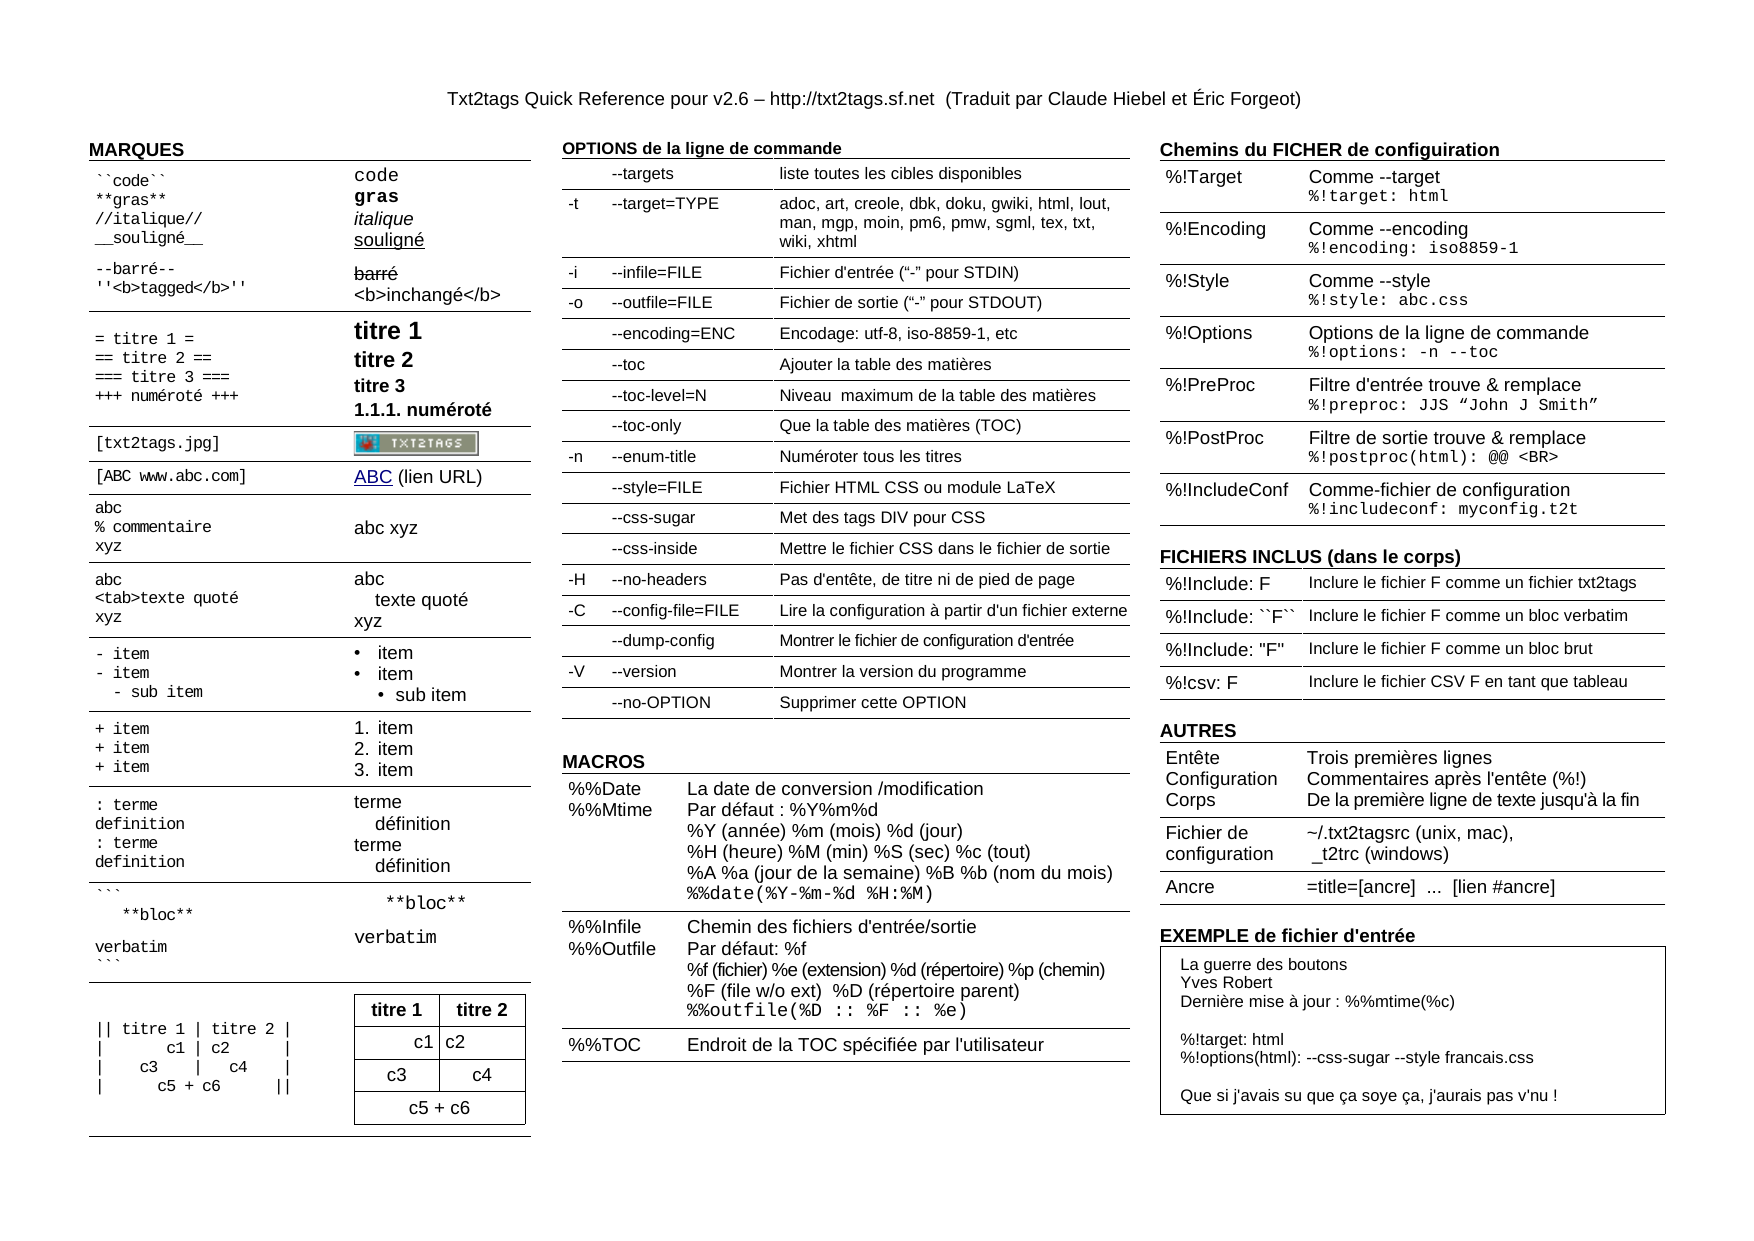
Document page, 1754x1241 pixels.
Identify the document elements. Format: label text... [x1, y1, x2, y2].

table_cell abc % commentaire xyz [89, 495, 348, 562]
table_cell abc texte quoté xyz [348, 563, 531, 637]
table_cell item item item [348, 712, 531, 786]
table_cell Filtre d'entrée trouve & remplace %!preproc: JJS “John J Smith” [1303, 369, 1665, 421]
table_cell Ancre [1160, 872, 1301, 904]
table_cell Comme --encoding %!encoding: iso8859-1 [1303, 213, 1665, 264]
table_cell [562, 473, 606, 503]
table_cell Fichier de sortie (“-” pour STDOUT) [774, 289, 1130, 318]
table_cell item item sub item [348, 638, 531, 711]
table_cell abc xyz [348, 495, 531, 562]
table_cell [562, 350, 606, 380]
table_cell [562, 504, 606, 533]
table_cell -V [562, 657, 606, 687]
table_cell [562, 534, 606, 564]
table_cell c1 [355, 1027, 439, 1059]
table_cell Comme --target %!target: html [1303, 161, 1665, 212]
table_cell Niveau maximum de la table des matières [774, 381, 1130, 410]
table_cell Montrer la version du programme [774, 657, 1130, 687]
table_header AUTRES [1160, 721, 1665, 742]
table_cell %!Options [1160, 317, 1303, 368]
table_cell %!Encoding [1160, 213, 1303, 264]
table_cell Filtre de sortie trouve & remplace %!postproc(html): @@ <BR> [1303, 422, 1665, 473]
table_cell %!IncludeConf [1160, 474, 1303, 525]
table_cell **bloc** verbatim [348, 883, 531, 982]
table_cell --dump-config [606, 626, 773, 656]
table_cell --enum-title [606, 442, 773, 472]
table_header FICHIERS INCLUS (dans le corps) [1160, 546, 1665, 567]
table_header OPTIONS de la ligne de commande [562, 139, 1130, 158]
table_cell Options de la ligne de commande %!options: -n --toc [1303, 317, 1665, 368]
table_cell %!Target [1160, 161, 1303, 212]
table_cell --infile=FILE [606, 258, 773, 288]
table_cell La date de conversion /modification Par défaut : %Y%m%d %Y (année) %m (mois) %d (jour) %H (heure) %M (min) %S (sec) %c (tout) %A %a (jour de la semaine) %B %b (nom du mois) %%date(%Y-%m-%d %H:%M) [681, 774, 1130, 911]
table_cell Ajouter la table des matières [774, 350, 1130, 380]
table_cell --no-headers [606, 565, 773, 595]
table_cell [562, 626, 606, 656]
table_cell La guerre des boutons Yves Robert Dernière mise à jour : %%mtime(%c) %!target: html %!options(html): --css-sugar --style francais.css Que si j'avais su que ça soye ça, j'aurais pas v'nu ! [1161, 947, 1665, 1114]
table_cell Que la table des matières (TOC) [774, 411, 1130, 441]
table_cell Encodage: utf-8, iso-8859-1, etc [774, 319, 1130, 349]
table_cell --encoding=ENC [606, 319, 773, 349]
table_cell titre 1 titre 2 titre 3 1.1.1. numéroté [348, 312, 531, 426]
table_cell Fichier de configuration [1160, 818, 1301, 871]
table_cell Pas d'entête, de titre ni de pied de page [774, 565, 1130, 595]
table_cell [562, 688, 606, 718]
table_cell ``code`` **gras** //italique// __souligné__ --barré-- ''<b>tagged</b>'' [89, 161, 348, 311]
table_cell %!PreProc [1160, 369, 1303, 421]
table_header MACROS [562, 751, 1130, 772]
table_cell --no-OPTION [606, 688, 773, 718]
table_cell c3 [355, 1060, 439, 1091]
table_header titre 1 [355, 995, 439, 1026]
table_cell Mettre le fichier CSS dans le fichier de sortie [774, 534, 1130, 564]
table_cell %!csv: F [1160, 667, 1302, 699]
table_cell Montrer le fichier de configuration d'entrée [774, 626, 1130, 656]
table_cell --targets [606, 159, 773, 189]
table_cell [562, 159, 606, 189]
table_cell c4 [440, 1060, 525, 1091]
table_cell --toc [606, 350, 773, 380]
table_cell --version [606, 657, 773, 687]
table_cell ``` **bloc** verbatim ``` [89, 883, 348, 982]
table_cell [562, 381, 606, 410]
table_cell Chemin des fichiers d'entrée/sortie Par défaut: %f %f (fichier) %e (extension) %d (répertoire) %p (chemin) %F (file w/o ext) %D (répertoire parent) %%outfile(%D :: %F :: %e) [681, 912, 1130, 1028]
table_cell ABC (lien URL) [348, 462, 531, 494]
table_cell %%Date %%Mtime [562, 774, 681, 911]
table_cell Inclure le fichier F comme un bloc verbatim [1303, 601, 1665, 633]
table_cell Entête Configuration Corps [1160, 743, 1301, 817]
table_cell --toc-only [606, 411, 773, 441]
table_cell Fichier d'entrée (“-” pour STDIN) [774, 258, 1130, 288]
table_cell -C [562, 596, 606, 625]
table_header MARQUES [89, 139, 531, 160]
table_cell =title=[ancre] ... [lien #ancre] [1301, 872, 1665, 904]
table_cell Supprimer cette OPTION [774, 688, 1130, 718]
table_cell %!Style [1160, 265, 1303, 316]
table_cell terme définition terme définition [348, 787, 531, 882]
table_cell --css-inside [606, 534, 773, 564]
table_cell %!PostProc [1160, 422, 1303, 473]
table_cell --toc-level=N [606, 381, 773, 410]
table_cell = titre 1 = == titre 2 == === titre 3 === +++ numéroté +++ [89, 312, 348, 426]
table_cell Endroit de la TOC spécifiée par l'utilisateur [681, 1029, 1130, 1061]
table_cell %!Include: ``F`` [1160, 601, 1302, 633]
table_cell [txt2tags.jpg] [89, 427, 348, 461]
table_cell Comme-fichier de configuration %!includeconf: myconfig.t2t [1303, 474, 1665, 525]
table_cell || titre 1 | titre 2 | | c1 | c2 | | c3 | c4 | | c5 + c6 || [89, 983, 348, 1136]
table_cell Met des tags DIV pour CSS [774, 504, 1130, 533]
table_cell %!Include: ''F'' [1160, 634, 1302, 666]
table_cell -o [562, 289, 606, 318]
table_cell Fichier HTML CSS ou module LaTeX [774, 473, 1130, 503]
table_header Chemins du FICHER de configuiration [1160, 139, 1665, 160]
table_cell [562, 411, 606, 441]
table_cell + item + item + item [89, 712, 348, 786]
table_cell [562, 319, 606, 349]
table_cell [348, 983, 531, 1136]
table_cell Inclure le fichier F comme un bloc brut [1303, 634, 1665, 666]
table_cell abc <tab>texte quoté xyz [89, 563, 348, 637]
table_cell --target=TYPE [606, 190, 773, 257]
table_cell - item - item - sub item [89, 638, 348, 711]
table_cell %!Include: F [1160, 569, 1302, 600]
table_cell --outfile=FILE [606, 289, 773, 318]
table_cell Trois premières lignes Commentaires après l'entête (%!) De la première ligne de texte jusqu'à la fin [1301, 743, 1665, 817]
table_header titre 2 [440, 995, 525, 1026]
table_cell Inclure le fichier F comme un fichier txt2tags [1303, 569, 1665, 600]
table_cell %%Infile %%Outfile [562, 912, 681, 1028]
table_cell [ABC www.abc.com] [89, 462, 348, 494]
table_cell %%TOC [562, 1029, 681, 1061]
table_cell --css-sugar [606, 504, 773, 533]
table_cell -H [562, 565, 606, 595]
table_cell c2 [440, 1027, 525, 1059]
table_cell : terme definition : terme definition [89, 787, 348, 882]
table_cell --config-file=FILE [606, 596, 773, 625]
table_cell -i [562, 258, 606, 288]
table_cell --style=FILE [606, 473, 773, 503]
table_cell Inclure le fichier CSV F en tant que tableau [1303, 667, 1665, 699]
table_cell ~/.txt2tagsrc (unix, mac), _t2trc (windows) [1301, 818, 1665, 871]
table_cell c5 + c6 [355, 1092, 525, 1124]
table_cell [348, 427, 531, 461]
picture [353, 431, 479, 456]
table_cell adoc, art, creole, dbk, doku, gwiki, html, lout, man, mgp, moin, pm6, pmw, sgml, tex, txt, wiki, xhtml [774, 190, 1130, 257]
table_cell code gras italique souligné barré <b>inchangé</b> [348, 161, 531, 311]
table_cell Comme --style %!style: abc.css [1303, 265, 1665, 316]
table_cell Lire la configuration à partir d'un fichier externe [774, 596, 1130, 625]
table_header EXEMPLE de fichier d'entrée [1160, 925, 1665, 946]
table_cell -t [562, 190, 606, 257]
table_cell -n [562, 442, 606, 472]
table_cell liste toutes les cibles disponibles [774, 159, 1130, 189]
table_cell Numéroter tous les titres [774, 442, 1130, 472]
